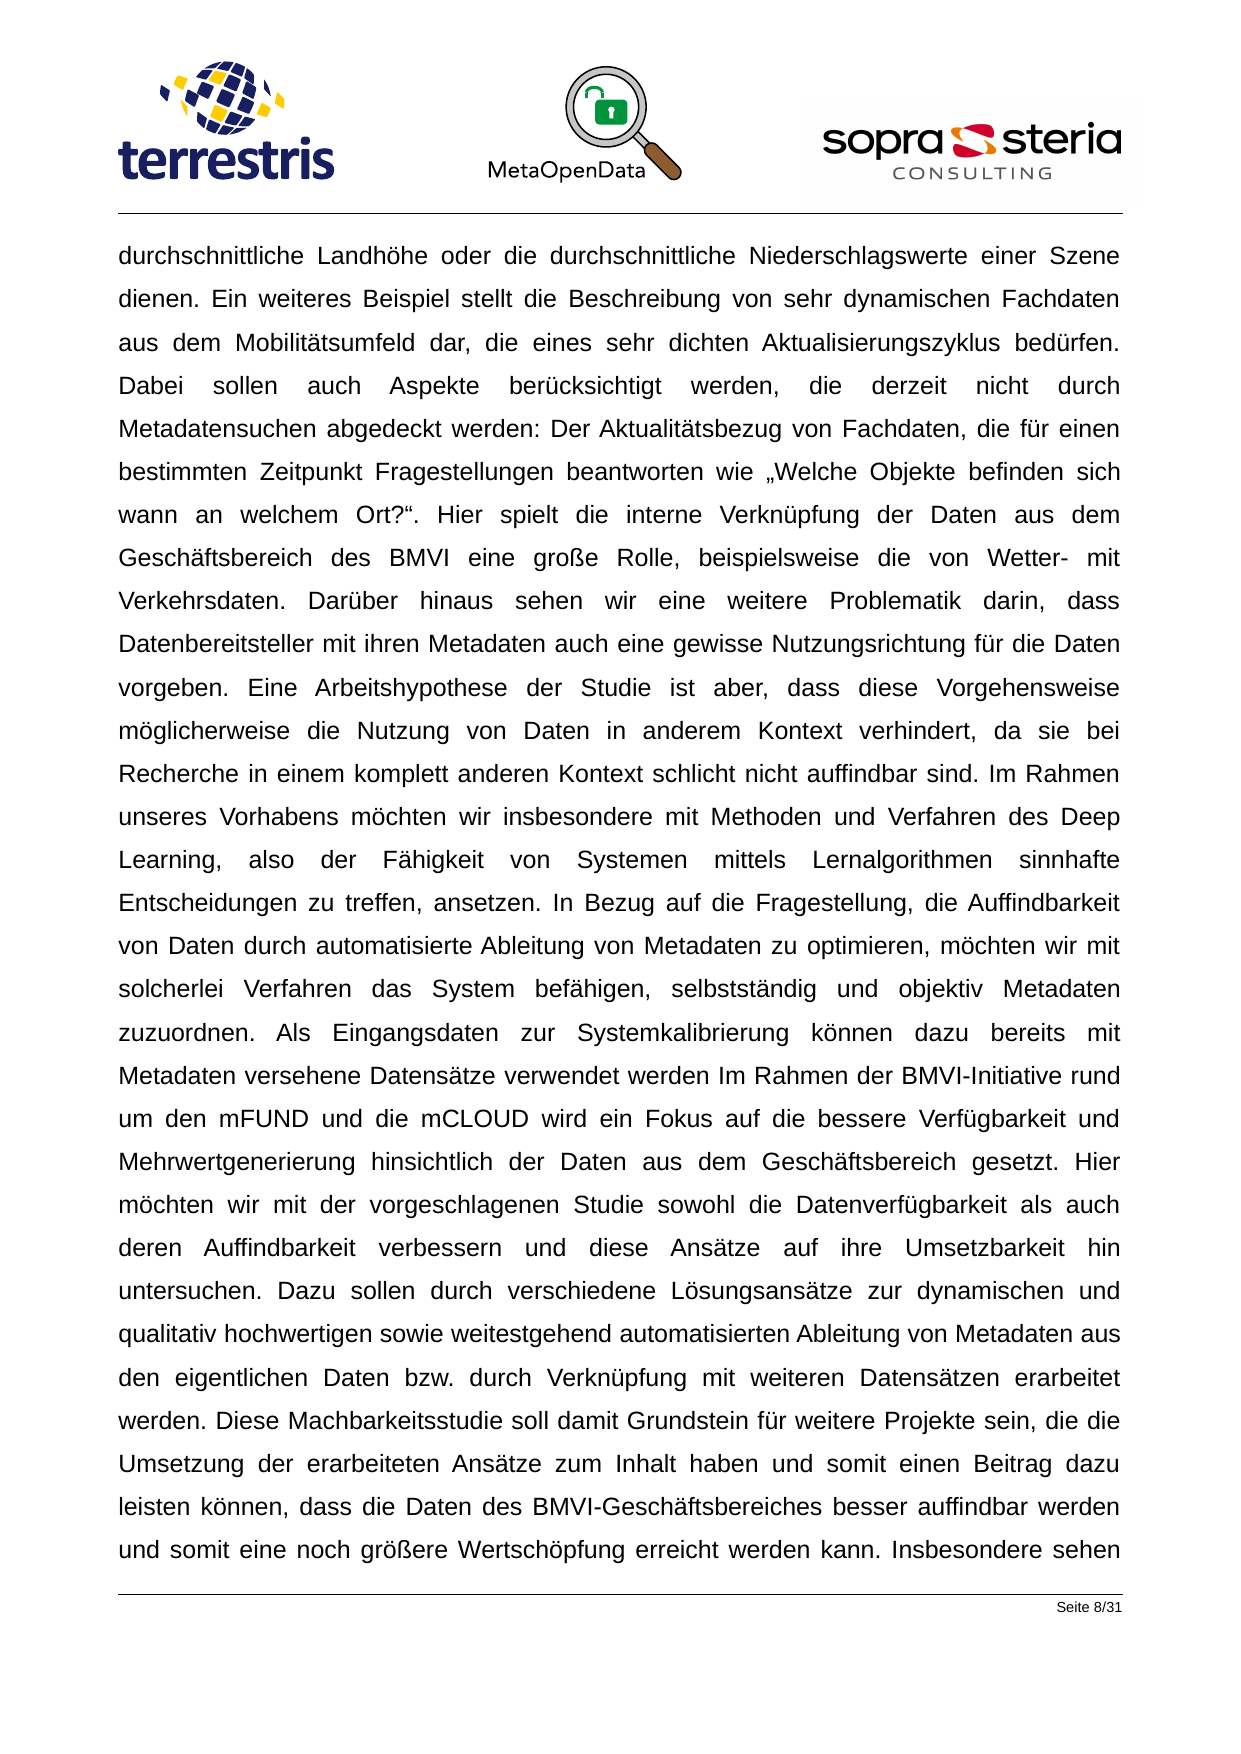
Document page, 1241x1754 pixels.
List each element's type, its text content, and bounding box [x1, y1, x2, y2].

picture [800, 98, 1144, 203]
text durchschnittliche Landhöhe oder die durchschnittliche Niederschlagswerte einer Szene dienen. Ein weiteres Beispiel stellt die Beschreibung von sehr dynamischen Fachdaten aus dem Mobilitätsumfeld dar, die eines sehr dichten Aktualisierungszyklus bedürfen. Dabei sollen auch Aspekte berücksichtigt werden, die derzeit nicht durch Metadatensuchen abgedeckt werden: Der Aktualitätsbezug von Fachdaten, die für einen bestimmten Zeitpunkt Fragestellungen beantworten wie „Welche Objekte befinden sich wann an welchem Ort?“. Hier spielt die interne Verknüpfung der Daten aus dem Geschäftsbereich des BMVI eine große Rolle, beispielsweise die von Wetter- mit Verkehrsdaten. Darüber hinaus sehen wir eine weitere Problematik darin, dass Datenbereitsteller mit ihren Metadaten auch eine gewisse Nutzungsrichtung für die Daten vorgeben. Eine Arbeitshypothese der Studie ist aber, dass diese Vorgehensweise möglicherweise die Nutzung von Daten in anderem Kontext verhindert, da sie bei Recherche in einem komplett anderen Kontext schlicht nicht auffindbar sind. Im Rahmen unseres Vorhabens möchten wir insbesondere mit Methoden und Verfahren des Deep Learning, also der Fähigkeit von Systemen mittels Lernalgorithmen sinnhafte Entscheidungen zu treffen, ansetzen. In Bezug auf die Fragestellung, die Auffindbarkeit von Daten durch automatisierte Ableitung von Metadaten zu optimieren, möchten wir mit solcherlei Verfahren das System befähigen, selbstständig und objektiv Metadaten zuzuordnen. Als Eingangsdaten zur Systemkalibrierung können dazu bereits mit Metadaten versehene Datensätze verwendet werden Im Rahmen der BMVI-Initiative rund um den mFUND und die mCLOUD wird ein Fokus auf die bessere Verfügbarkeit und Mehrwertgenerierung hinsichtlich der Daten aus dem Geschäftsbereich gesetzt. Hier möchten wir mit der vorgeschlagenen Studie sowohl die Datenverfügbarkeit als auch deren Auffindbarkeit verbessern und diese Ansätze auf ihre Umsetzbarkeit hin untersuchen. Dazu sollen durch verschiedene Lösungsansätze zur dynamischen und qualitativ hochwertigen sowie weitestgehend automatisierten Ableitung von Metadaten aus den eigentlichen Daten bzw. durch Verknüpfung mit weiteren Datensätzen erarbeitet werden. Diese Machbarkeitsstudie soll damit Grundstein für weitere Projekte sein, die die Umsetzung der erarbeiteten Ansätze zum Inhalt haben und somit einen Beitrag dazu leisten können, dass die Daten des BMVI-Geschäftsbereiches besser auffindbar werden und somit eine noch größere Wertschöpfung erreicht werden kann. Insbesondere sehen [118, 241, 1122, 1564]
